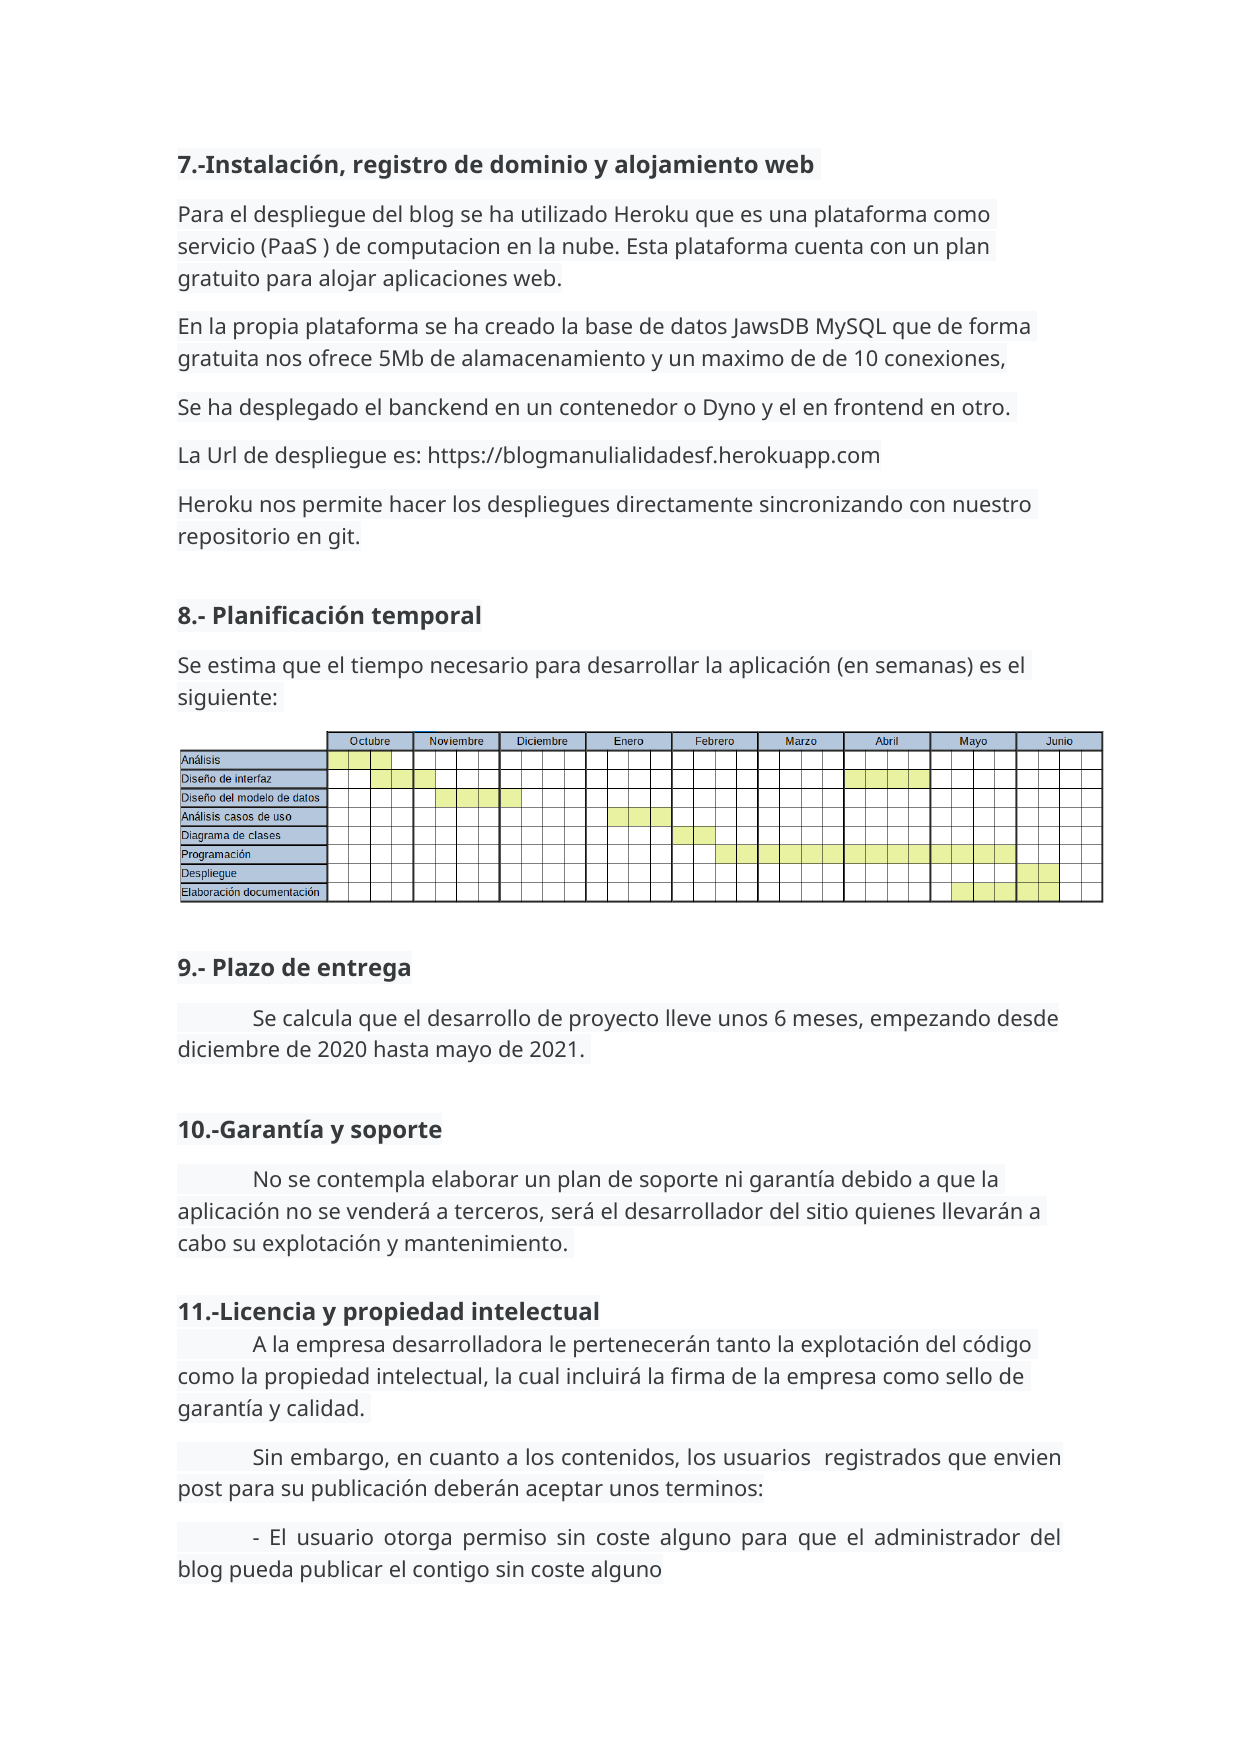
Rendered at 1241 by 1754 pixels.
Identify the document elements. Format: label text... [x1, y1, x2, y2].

text 7.-Instalación, registro de dominio y alojamiento web [177, 148, 1063, 180]
text Para el despliegue del blog se ha utilizado Heroku que es una plataforma como servicio (PaaS ) de computacion en la nube. Esta plataforma cuenta con un plan gratuito para alojar aplicaciones web. [177, 199, 1063, 293]
text Se ha desplegado el banckend en un contenedor o Dyno y el en frontend en otro. [177, 392, 1063, 422]
text 10.-Garantía y soporte [177, 1113, 1063, 1145]
text Se calcula que el desarrollo de proyecto lleve unos 6 meses, empezando desde diciembre de 2020 hasta mayo de 2021. [177, 1002, 1063, 1094]
picture [180, 731, 1104, 903]
text Sin embargo, en cuanto a los contenidos, los usuarios registrados que envien post para su publicación deberán aceptar unos terminos: [177, 1442, 1063, 1503]
text La Url de despliegue es: https://blogmanulialidadesf.herokuapp.com [177, 440, 1063, 470]
text No se contempla elaborar un plan de soporte ni garantía debido a que la aplicación no se venderá a terceros, será el desarrollador del sitio quienes llevarán a cabo su explotación y mantenimiento. 11.-Licencia y propiedad intelectual A la empresa desarrolladora le pertenecerán tanto la explotación del código como la propiedad intelectual, la cual incluirá la firma de la empresa como sello de garantía y calidad. [177, 1164, 1063, 1423]
text Heroku nos permite hacer los despliegues directamente sincronizando con nuestro repositorio en git. [177, 489, 1063, 580]
text 8.- Planificación temporal [177, 599, 1063, 632]
text 9.- Plazo de entrega [177, 951, 1063, 984]
text En la propia plataforma se ha creado la base de datos JawsDB MySQL que de forma gratuita nos ofrece 5Mb de alamacenamiento y un maximo de de 10 conexiones, [177, 311, 1063, 373]
text - El usuario otorga permiso sin coste alguno para que el administrador del blog pueda publicar el contigo sin coste alguno [177, 1522, 1063, 1584]
text Se estima que el tiempo necesario para desarrollar la aplicación (en semanas) es el siguiente: [177, 650, 1063, 712]
